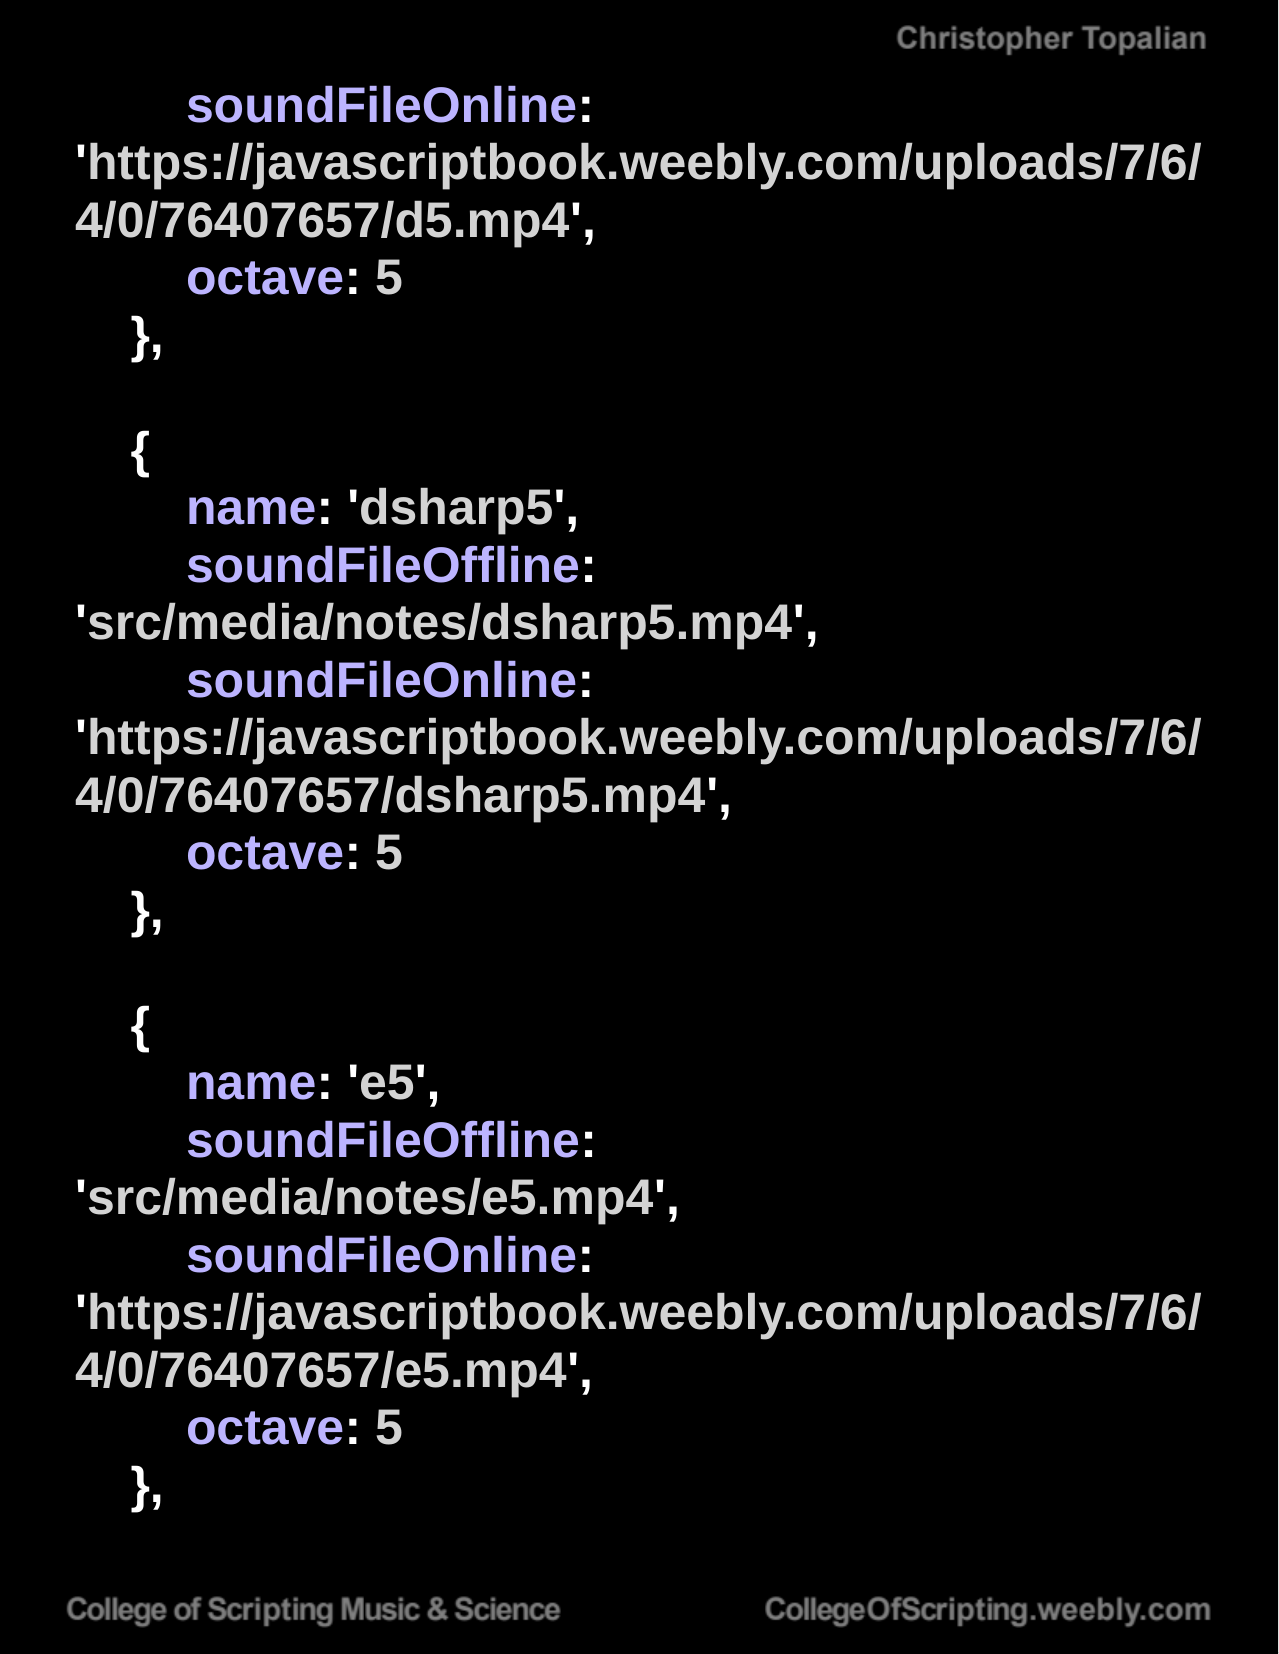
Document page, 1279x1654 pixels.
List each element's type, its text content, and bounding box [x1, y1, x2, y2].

text { [75, 995, 1203, 1052]
text soundFileOffline: 'src/media/notes/dsharp5.mp4', [75, 535, 1203, 650]
text soundFileOnline: 'https://javascriptbook.weebly.com/uploads/7/6/4/0/76407657/e5.mp4', [75, 1225, 1203, 1397]
text name: 'dsharp5', [75, 477, 1203, 535]
text octave: 5 [75, 247, 1203, 305]
text octave: 5 [75, 822, 1203, 880]
text soundFileOffline: 'src/media/notes/e5.mp4', [75, 1110, 1203, 1225]
text }, [75, 880, 1203, 937]
text name: 'e5', [75, 1052, 1203, 1110]
text soundFileOnline: 'https://javascriptbook.weebly.com/uploads/7/6/4/0/76407657/d5.mp4', [75, 75, 1203, 247]
text octave: 5 [75, 1397, 1203, 1455]
text }, [75, 305, 1203, 362]
text soundFileOnline: 'https://javascriptbook.weebly.com/uploads/7/6/4/0/76407657/dsharp5.mp4', [75, 650, 1203, 822]
text { [75, 420, 1203, 477]
text }, [75, 1455, 1203, 1512]
